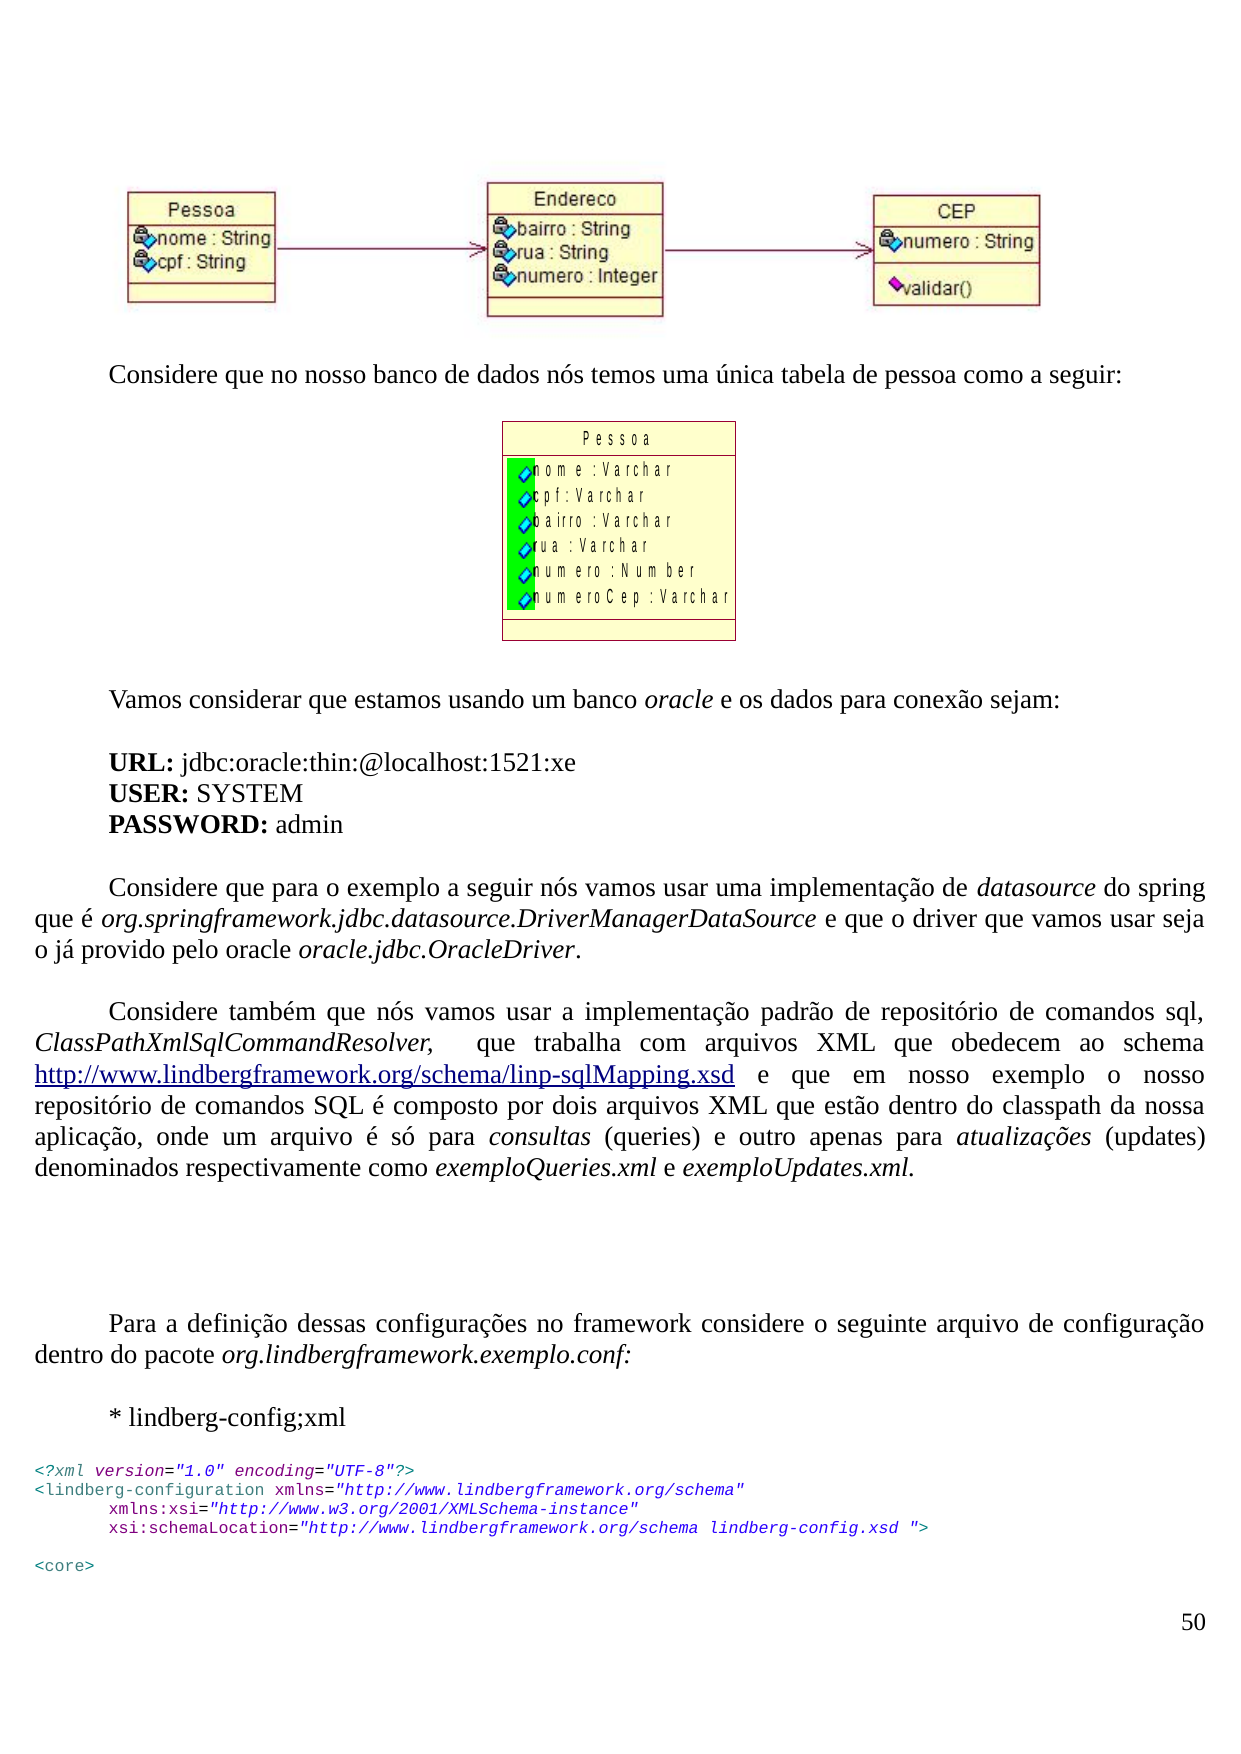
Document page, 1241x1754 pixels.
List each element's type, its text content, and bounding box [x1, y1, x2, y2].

text xsi:schemaLocation="http://www.lindbergframework.org/schema lindberg-config.xsd "> [34, 1519, 1206, 1538]
text <lindberg-configuration xmlns="http://www.lindbergframework.org/schema" [34, 1482, 1206, 1501]
text Considere que para o exemplo a seguir nós vamos usar uma implementação de datasource do spring que é org.springframework.jdbc.datasource.DriverManagerDataSource e que o driver que vamos usar seja o já provido pelo oracle oracle.jdbc.OracleDriver. [34, 871, 1206, 964]
text Considere que no nosso banco de dados nós temos uma única tabela de pessoa como a seguir: [34, 118, 1206, 389]
text Para a definição dessas configurações no framework considere o seguinte arquivo de configuração dentro do pacote org.lindbergframework.exemplo.conf: [34, 1307, 1206, 1369]
text PASSWORD: admin [34, 808, 1206, 840]
text <?xml version="1.0" encoding="UTF-8"?> [34, 1463, 1206, 1482]
text * lindberg-config;xml [34, 1401, 1206, 1432]
text URL: jdbc:oracle:thin:@localhost:1521:xe [34, 746, 1206, 777]
text Vamos considerar que estamos usando um banco oracle e os dados para conexão sejam: [34, 683, 1206, 715]
text xmlns:xsi="http://www.w3.org/2001/XMLSchema-instance" [34, 1501, 1206, 1519]
text Considere também que nós vamos usar a implementação padrão de repositório de comandos sql, ClassPathXmlSqlCommandResolver, que trabalha com arquivos XML que obedecem ao schema http://www.lindbergframework.org/schema/linp-sqlMapping.xsd e que em nosso exemplo o nosso repositório de comandos SQL é composto por dois arquivos XML que estão dentro do classpath da nossa aplicação, onde um arquivo é só para consultas (queries) e outro apenas para atualizações (updates) denominados respectivamente como exemploQueries.xml e exemploUpdates.xml. [34, 995, 1206, 1183]
picture [65, 137, 1147, 358]
text USER: SYSTEM [34, 777, 1206, 808]
text <core> [34, 1557, 1206, 1576]
